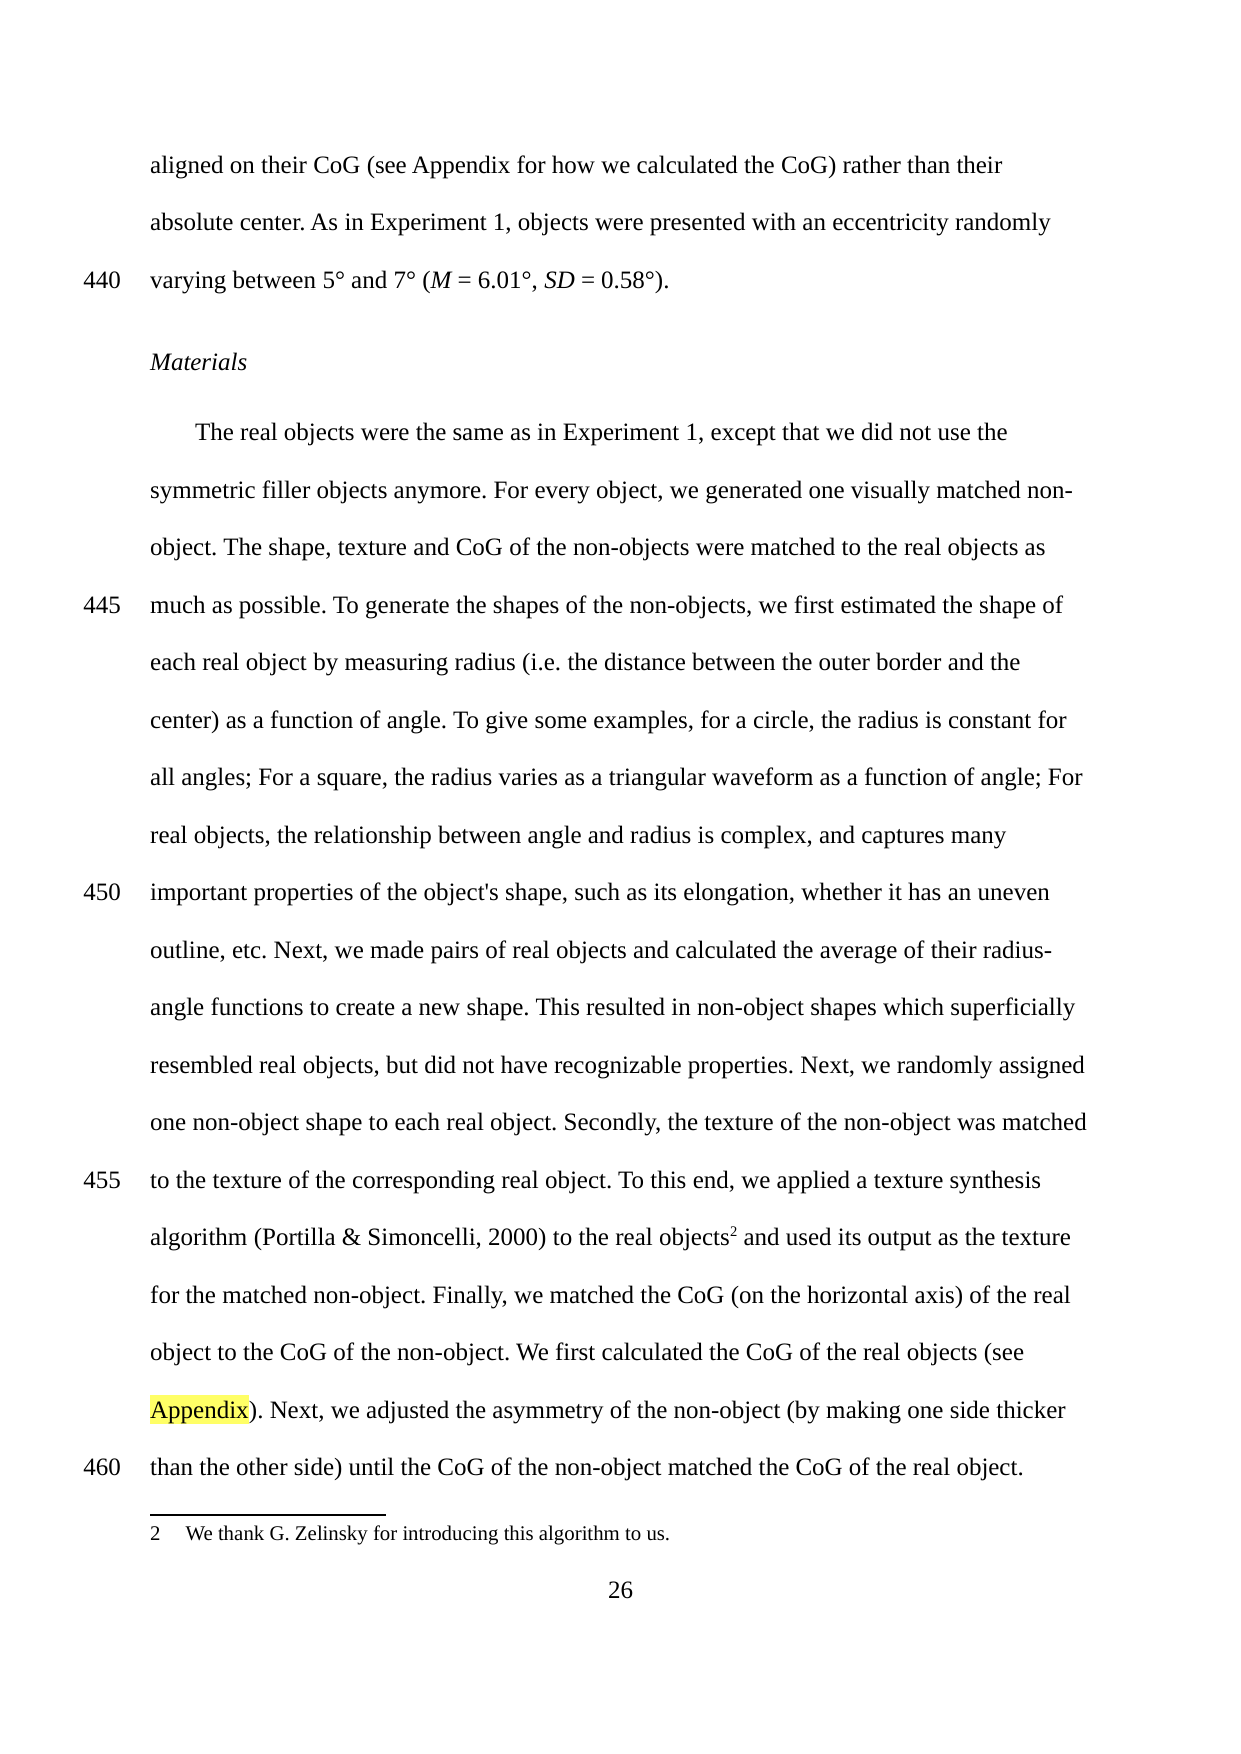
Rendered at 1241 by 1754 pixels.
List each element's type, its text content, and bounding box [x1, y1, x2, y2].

text We thank G. Zelinsky for introducing this algorithm to us. [150, 1521, 1091, 1545]
text The real objects were the same as in Experiment 1, except that we did not use the symmetric filler objects anymore. For every object, we generated one visually matched non-object. The shape, texture and CoG of the non-objects were matched to the real objects as much as possible. To generate the shapes of the non-objects, we first estimated the shape of each real object by measuring radius (i.e. the distance between the outer border and the center) as a function of angle. To give some examples, for a circle, the radius is constant for all angles; For a square, the radius varies as a triangular waveform as a function of angle; For real objects, the relationship between angle and radius is complex, and captures many important properties of the object's shape, such as its elongation, whether it has an uneven outline, etc. Next, we made pairs of real objects and calculated the average of their radius-angle functions to create a new shape. This resulted in non-object shapes which superficially resembled real objects, but did not have recognizable properties. Next, we randomly assigned one non-object shape to each real object. Secondly, the texture of the non-object was matched to the texture of the corresponding real object. To this end, we applied a texture synthesis algorithm (Portilla & Simoncelli, 2000) to the real objects and used its output as the texture for the matched non-object. Finally, we matched the CoG (on the horizontal axis) of the real object to the CoG of the non-object. We first calculated the CoG of the real objects (see Appendix). Next, we adjusted the asymmetry of the non-object (by making one side thicker than the other side) until the CoG of the non-object matched the CoG of the real object. [150, 417, 1091, 1481]
subtitle Materials [150, 347, 1091, 376]
text aligned on their CoG (see Appendix for how we calculated the CoG) rather than their absolute center. As in Experiment 1, objects were presented with an eccentricity randomly varying between 5° and 7° (M = 6.01°, SD = 0.58°). [150, 150, 1091, 294]
